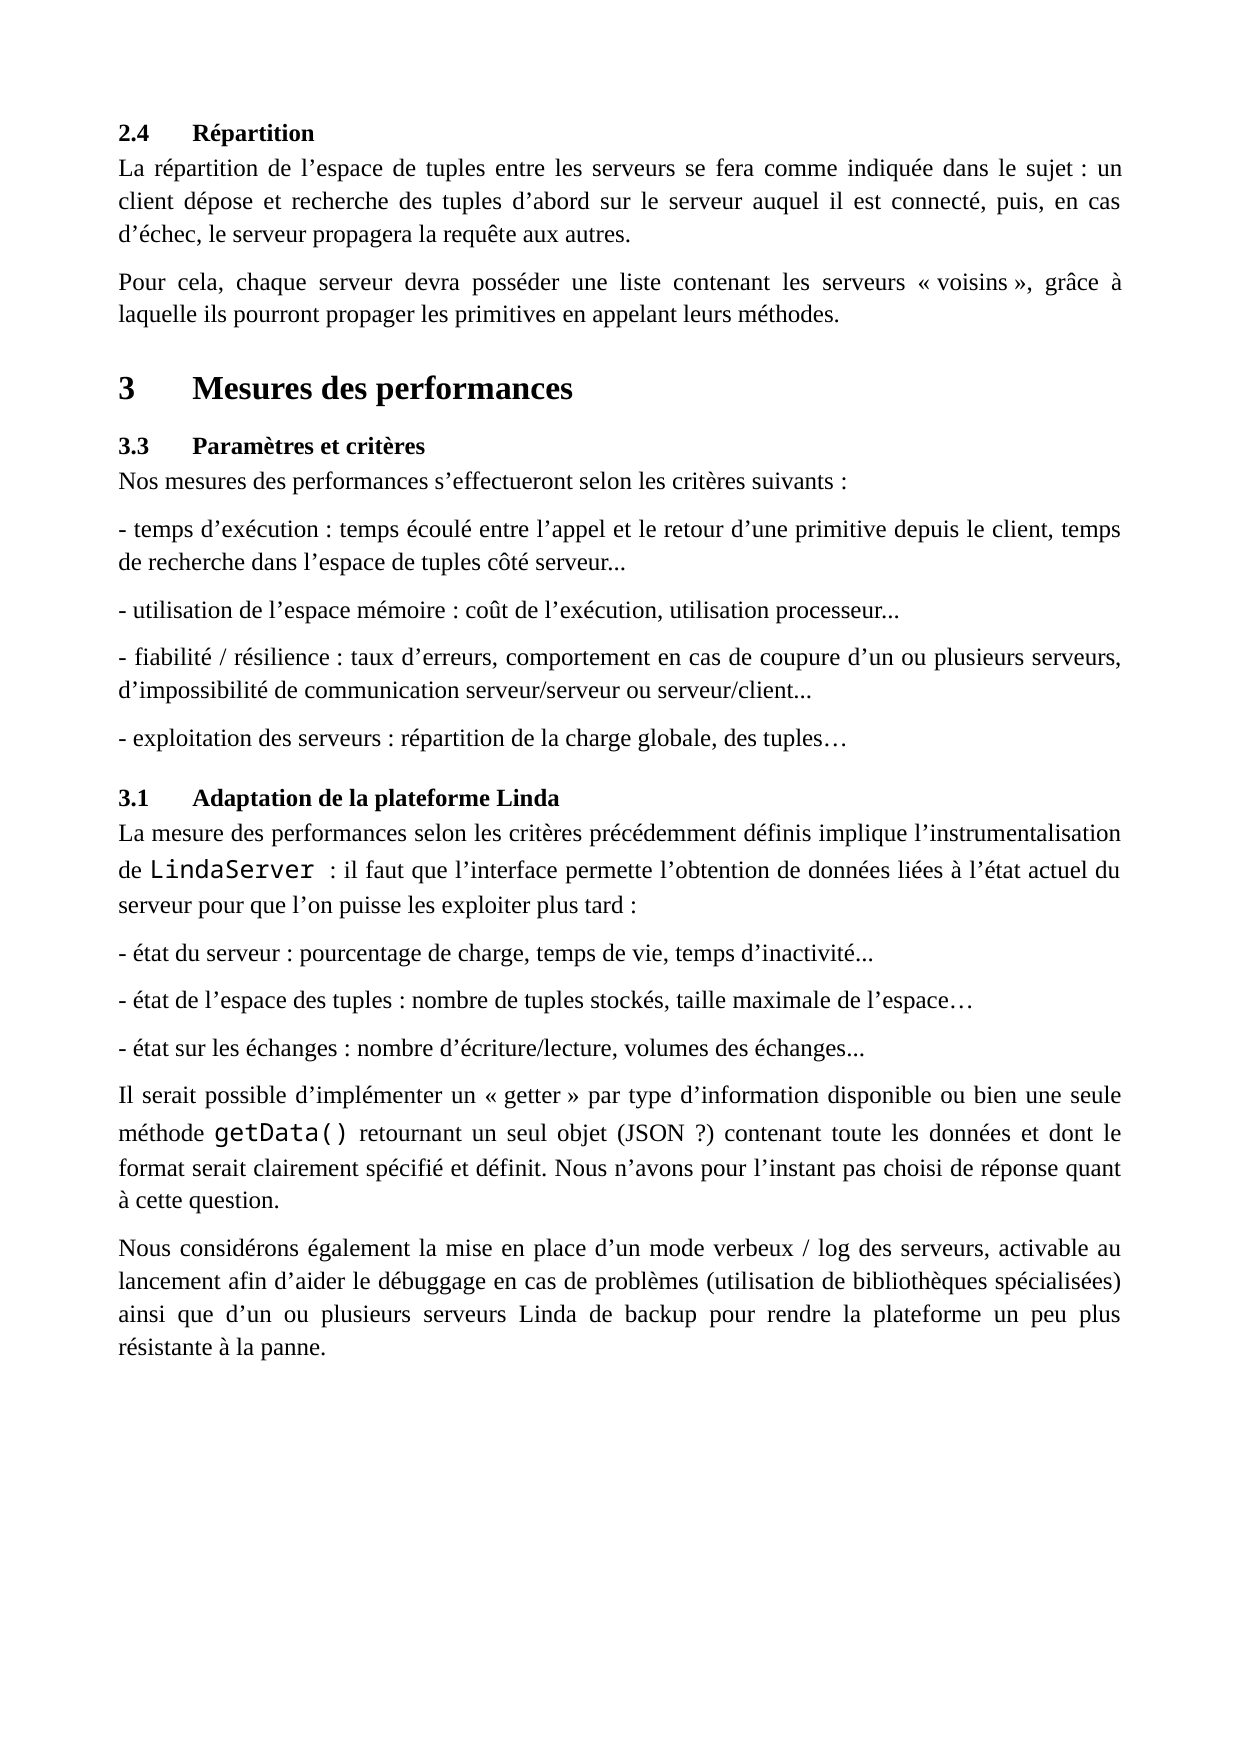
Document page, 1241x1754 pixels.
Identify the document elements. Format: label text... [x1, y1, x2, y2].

text - état du serveur : pourcentage de charge, temps de vie, temps d’inactivité... [118, 938, 1122, 966]
text Il serait possible d’implémenter un « getter » par type d’information disponible ou bien une seule méthode getData() retournant un seul objet (JSON ?) contenant toute les données et dont le format serait clairement spécifié et définit. Nous n’avons pour l’instant pas choisi de réponse quant à cette question. [118, 1080, 1122, 1214]
subtitle 3 Mesures des performances [118, 368, 1122, 407]
text - temps d’exécution : temps écoulé entre l’appel et le retour d’une primitive depuis le client, temps de recherche dans l’espace de tuples côté serveur... [118, 514, 1122, 576]
text - exploitation des serveurs : répartition de la charge globale, des tuples… [118, 723, 1122, 752]
text Pour cela, chaque serveur devra posséder une liste contenant les serveurs « voisins », grâce à laquelle ils pourront propager les primitives en appelant leurs méthodes. [118, 267, 1122, 328]
text - fiabilité / résilience : taux d’erreurs, comportement en cas de coupure d’un ou plusieurs serveurs, d’impossibilité de communication serveur/serveur ou serveur/client... [118, 642, 1122, 704]
subtitle 2.4 Répartition [118, 118, 1122, 147]
text - utilisation de l’espace mémoire : coût de l’exécution, utilisation processeur... [118, 595, 1122, 623]
text La répartition de l’espace de tuples entre les serveurs se fera comme indiquée dans le sujet : un client dépose et recherche des tuples d’abord sur le serveur auquel il est connecté, puis, en cas d’échec, le serveur propagera la requête aux autres. [118, 153, 1122, 248]
text - état de l’espace des tuples : nombre de tuples stockés, taille maximale de l’espace… [118, 985, 1122, 1014]
subtitle 3.1 Adaptation de la plateforme Linda [118, 783, 1122, 812]
text Nos mesures des performances s’effectueront selon les critères suivants : [118, 466, 1122, 495]
text Nous considérons également la mise en place d’un mode verbeux / log des serveurs, activable au lancement afin d’aider le débuggage en cas de problèmes (utilisation de bibliothèques spécialisées) ainsi que d’un ou plusieurs serveurs Linda de backup pour rendre la plateforme un peu plus résistante à la panne. [118, 1233, 1122, 1361]
text La mesure des performances selon les critères précédemment définis implique l’instrumentalisation de LindaServer : il faut que l’interface permette l’obtention de données liées à l’état actuel du serveur pour que l’on puisse les exploiter plus tard : [118, 818, 1122, 919]
subtitle 3.3 Paramètres et critères [118, 432, 1122, 460]
text - état sur les échanges : nombre d’écriture/lecture, volumes des échanges... [118, 1033, 1122, 1062]
